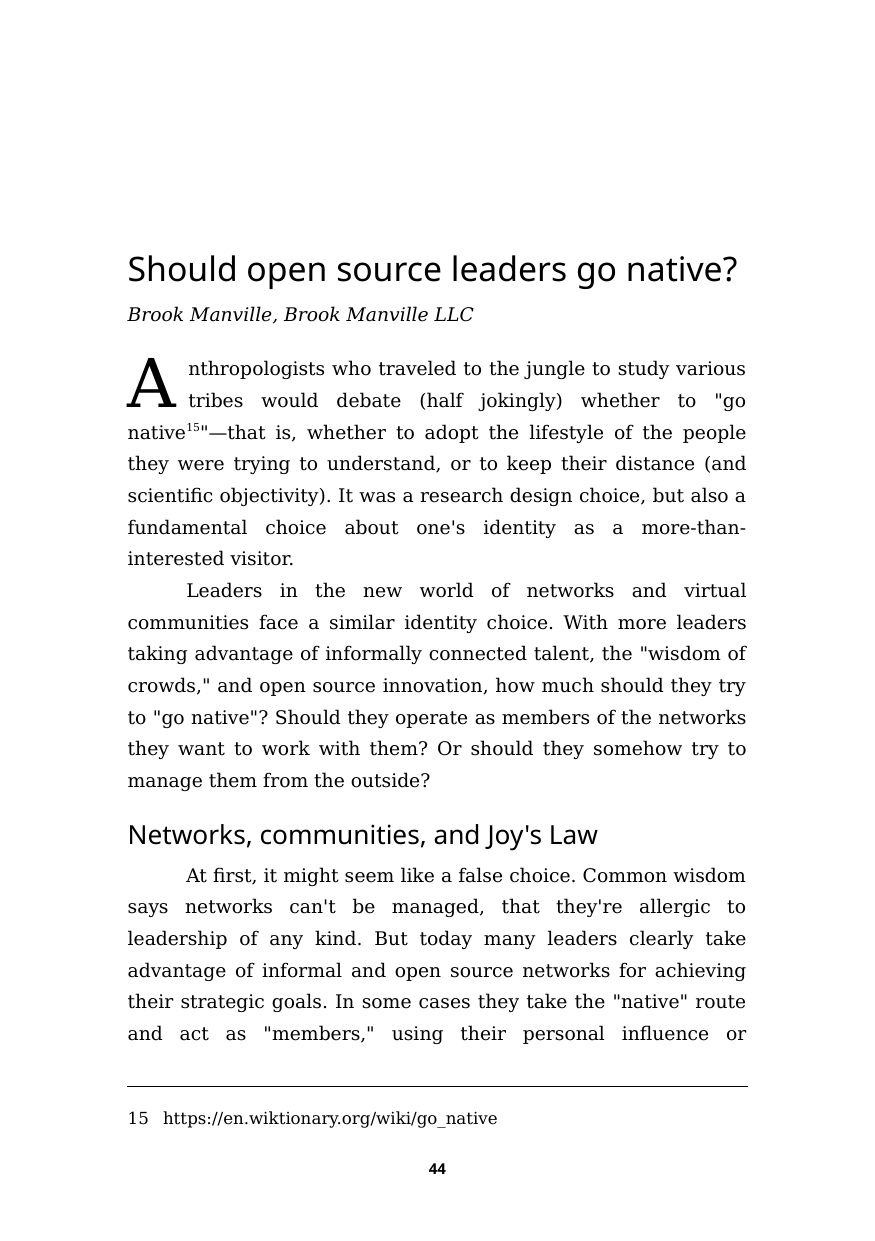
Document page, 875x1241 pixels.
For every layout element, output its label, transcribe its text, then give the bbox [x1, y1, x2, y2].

text At first, it might seem like a false choice. Common wisdom says networks can't be managed, that they're allergic to leadership of any kind. But today many leaders clearly take advantage of informal and open source networks for achieving their strategic goals. In some cases they take the "native" route and act as "members," using their personal influence or [127, 864, 747, 1045]
text https://en.wiktionary.org/wiki/go_native [127, 1109, 747, 1128]
text Brook Manville, Brook Manville LLC [127, 304, 747, 326]
text Leaders in the new world of networks and virtual communities face a similar identity choice. With more leaders taking advantage of informally connected talent, the "wisdom of crowds," and open source innovation, how much should they try to "go native"? Should they operate as members of the networks they want to work with them? Or should they somehow try to manage them from the outside? [127, 580, 747, 792]
text Anthropologists who traveled to the jungle to study various tribes would debate (half jokingly) whether to "go native"—that is, whether to adopt the lifestyle of the people they were trying to understand, or to keep their distance (and scientific objectivity). It was a research design choice, but also a fundamental choice about one's identity as a more-than-interested visitor. [127, 358, 747, 570]
subtitle Networks, communities, and Joy's Law [127, 816, 747, 852]
subtitle Should open source leaders go native? [127, 246, 747, 292]
